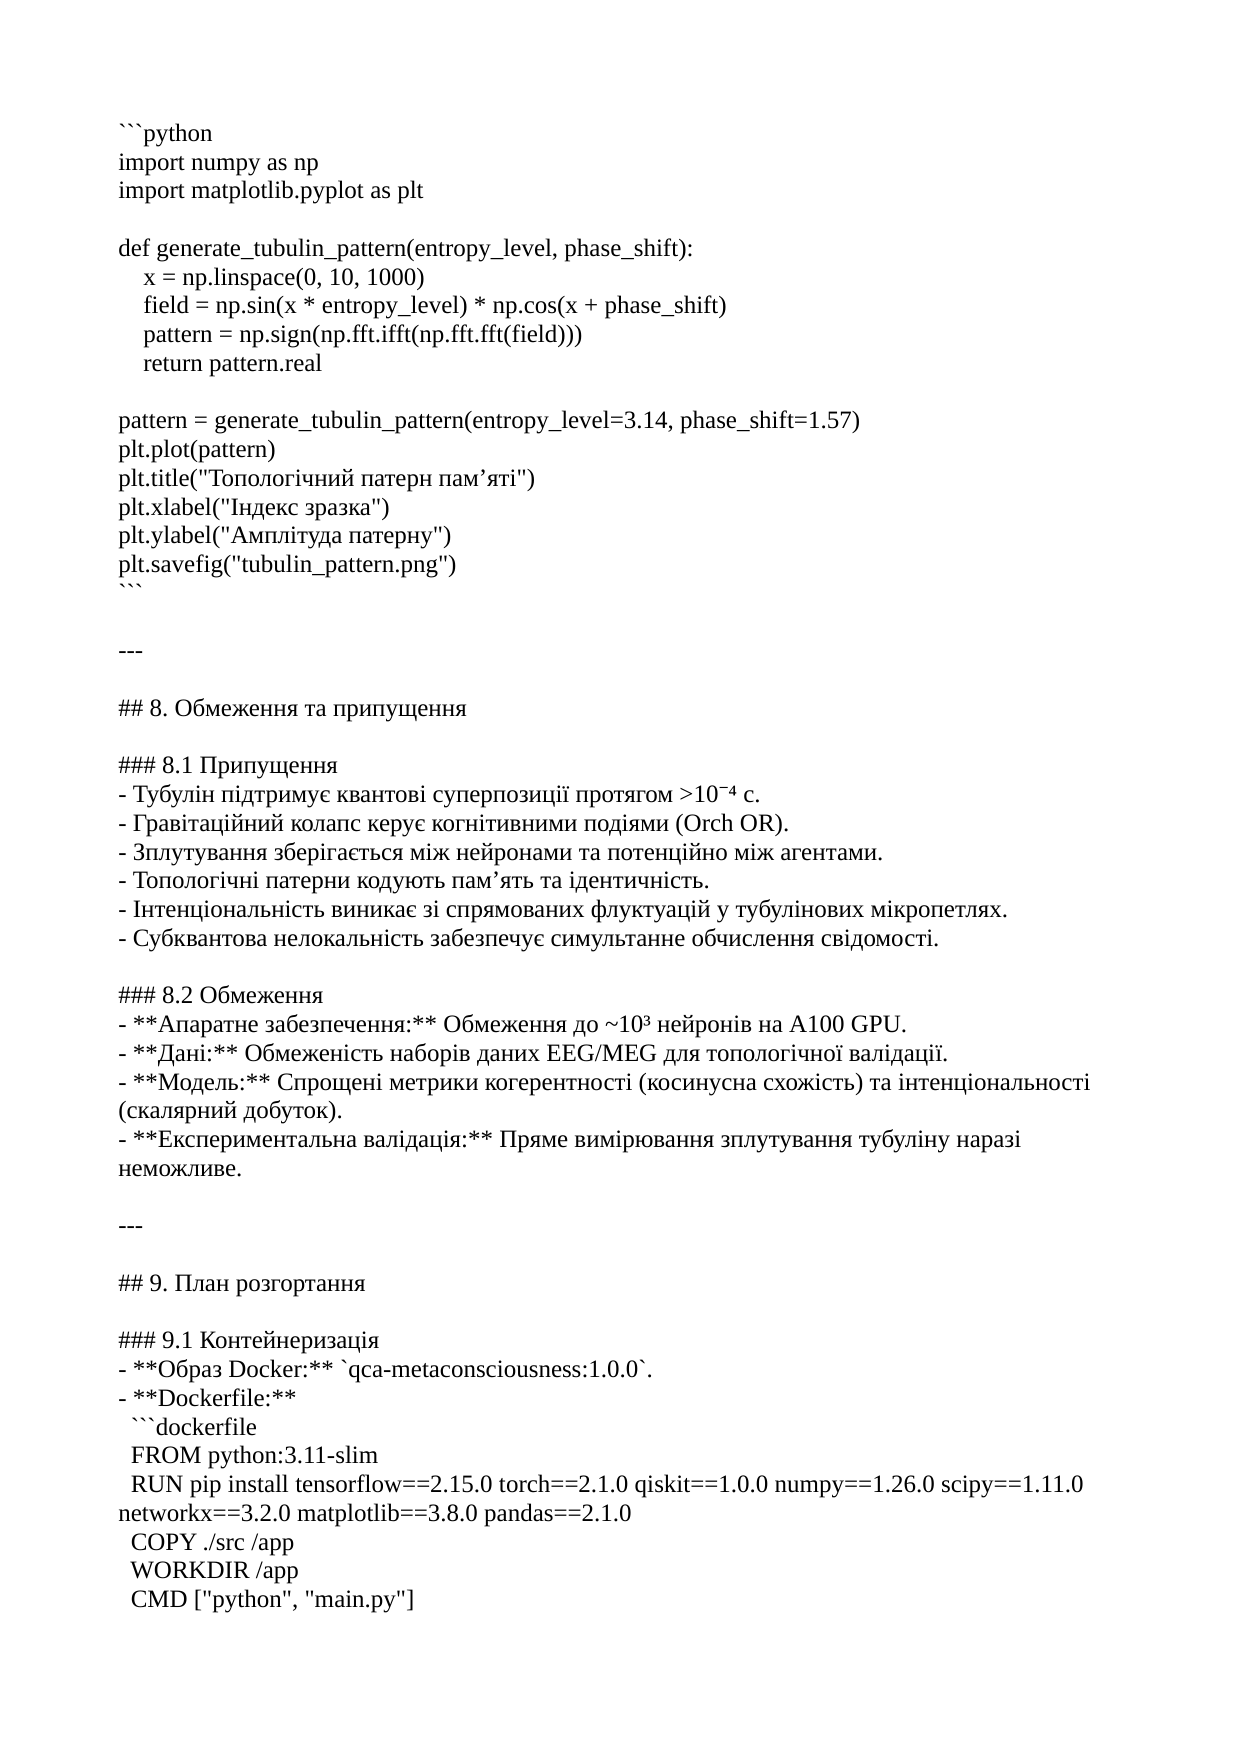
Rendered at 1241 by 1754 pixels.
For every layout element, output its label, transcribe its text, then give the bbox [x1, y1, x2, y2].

text ### 9.1 Контейнеризація [118, 1326, 1122, 1354]
text x = np.linspace(0, 10, 1000) [118, 262, 1122, 291]
text plt.ylabel("Амплітуда патерну") [118, 521, 1122, 549]
text ``` [118, 578, 1122, 607]
text - **Dockerfile:** [118, 1383, 1122, 1412]
text def generate_tubulin_pattern(entropy_level, phase_shift): [118, 233, 1122, 262]
text ```dockerfile [118, 1412, 1122, 1441]
text - Тубулін підтримує квантові суперпозиції протягом >10⁻⁴ с. [118, 779, 1122, 808]
text return pattern.real [118, 348, 1122, 377]
text import matplotlib.pyplot as plt [118, 176, 1122, 204]
text FROM python:3.11-slim [118, 1441, 1122, 1469]
text - Гравітаційний колапс керує когнітивними подіями (Orch OR). [118, 808, 1122, 837]
text - Інтенціональність виникає зі спрямованих флуктуацій у тубулінових мікропетлях. [118, 894, 1122, 923]
text plt.xlabel("Індекс зразка") [118, 492, 1122, 521]
text ### 8.1 Припущення [118, 751, 1122, 779]
text import numpy as np [118, 147, 1122, 176]
text - **Апаратне забезпечення:** Обмеження до ~10³ нейронів на A100 GPU. [118, 1009, 1122, 1038]
text ```python [118, 118, 1122, 147]
text - **Експериментальна валідація:** Пряме вимірювання зплутування тубуліну наразі неможливе. [118, 1124, 1122, 1182]
text - **Дані:** Обмеженість наборів даних EEG/MEG для топологічної валідації. [118, 1038, 1122, 1067]
text plt.plot(pattern) [118, 434, 1122, 463]
text plt.savefig("tubulin_pattern.png") [118, 549, 1122, 578]
text --- [118, 636, 1122, 664]
text RUN pip install tensorflow==2.15.0 torch==2.1.0 qiskit==1.0.0 numpy==1.26.0 scipy==1.11.0 networkx==3.2.0 matplotlib==3.8.0 pandas==2.1.0 [118, 1469, 1122, 1527]
text ## 8. Обмеження та припущення [118, 693, 1122, 722]
text - Субквантова нелокальність забезпечує симультанне обчислення свідомості. [118, 923, 1122, 952]
text pattern = np.sign(np.fft.ifft(np.fft.fft(field))) [118, 319, 1122, 348]
text COPY ./src /app [118, 1527, 1122, 1556]
text ## 9. План розгортання [118, 1268, 1122, 1297]
text ### 8.2 Обмеження [118, 981, 1122, 1009]
text field = np.sin(x * entropy_level) * np.cos(x + phase_shift) [118, 291, 1122, 319]
text WORKDIR /app [118, 1556, 1122, 1584]
text --- [118, 1211, 1122, 1239]
text - **Образ Docker:** `qca-metaconsciousness:1.0.0`. [118, 1354, 1122, 1383]
text plt.title("Топологічний патерн пам’яті") [118, 463, 1122, 492]
text pattern = generate_tubulin_pattern(entropy_level=3.14, phase_shift=1.57) [118, 406, 1122, 434]
text - Топологічні патерни кодують пам’ять та ідентичність. [118, 866, 1122, 894]
text - Зплутування зберігається між нейронами та потенційно між агентами. [118, 837, 1122, 866]
text - **Модель:** Спрощені метрики когерентності (косинусна схожість) та інтенціональності (скалярний добуток). [118, 1067, 1122, 1124]
text CMD ["python", "main.py"] [118, 1584, 1122, 1613]
